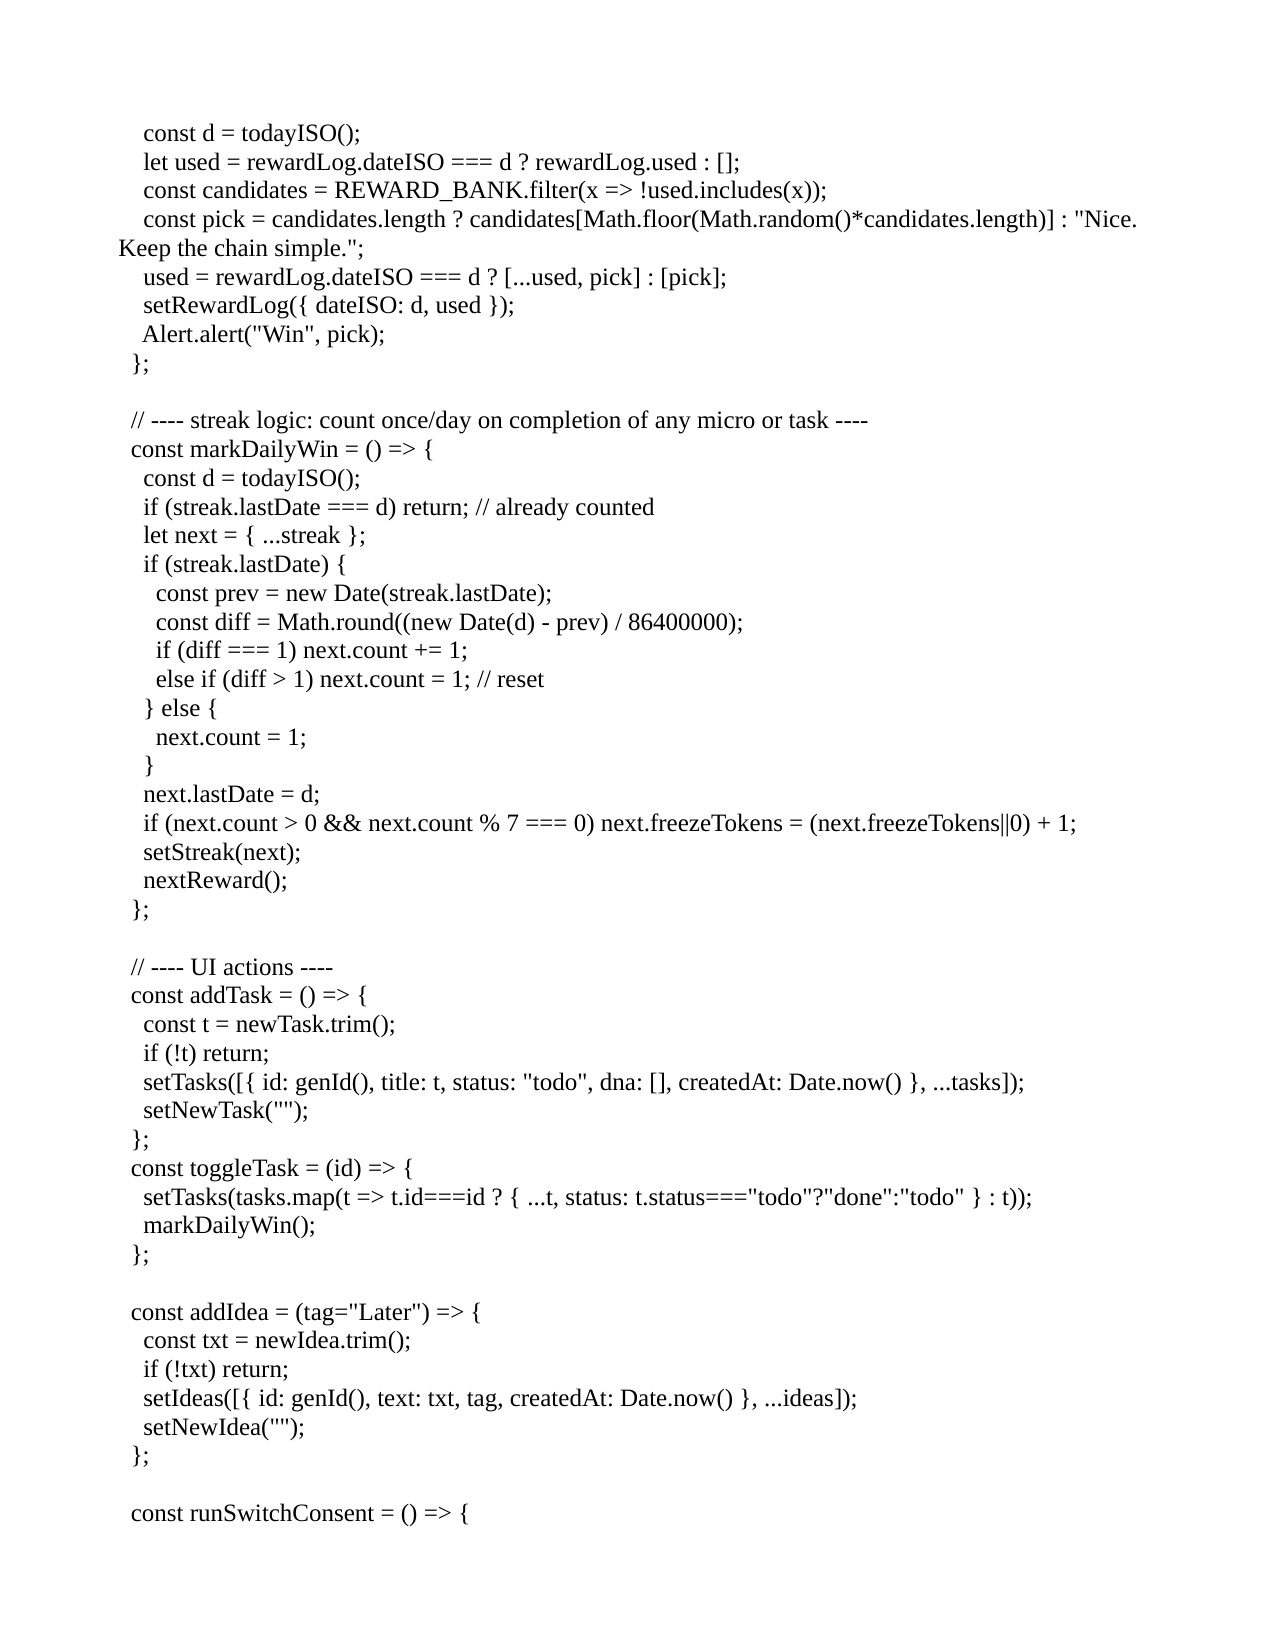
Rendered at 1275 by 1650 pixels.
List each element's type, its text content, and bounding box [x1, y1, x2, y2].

text const addTask = () => { [118, 981, 1157, 1009]
text setTasks([{ id: genId(), title: t, status: "todo", dna: [], createdAt: Date.now() }, ...tasks]); [118, 1067, 1157, 1096]
text const prev = new Date(streak.lastDate); [118, 578, 1157, 607]
text const toggleTask = (id) => { [118, 1153, 1157, 1182]
text } [118, 751, 1157, 779]
text // ---- streak logic: count once/day on completion of any micro or task ---- [118, 406, 1157, 434]
text const d = todayISO(); [118, 118, 1157, 147]
text if (streak.lastDate === d) return; // already counted [118, 492, 1157, 521]
text Alert.alert("Win", pick); [118, 319, 1157, 348]
text } else { [118, 693, 1157, 722]
text const candidates = REWARD_BANK.filter(x => !used.includes(x)); [118, 176, 1157, 204]
text setIdeas([{ id: genId(), text: txt, tag, createdAt: Date.now() }, ...ideas]); [118, 1383, 1157, 1412]
text markDailyWin(); [118, 1211, 1157, 1239]
text const runSwitchConsent = () => { [118, 1498, 1157, 1527]
text next.count = 1; [118, 722, 1157, 751]
text if (!t) return; [118, 1038, 1157, 1067]
text const d = todayISO(); [118, 463, 1157, 492]
text const addIdea = (tag="Later") => { [118, 1297, 1157, 1326]
text setStreak(next); [118, 837, 1157, 866]
text const diff = Math.round((new Date(d) - prev) / 86400000); [118, 607, 1157, 636]
text setTasks(tasks.map(t => t.id===id ? { ...t, status: t.status==="todo"?"done":"todo" } : t)); [118, 1182, 1157, 1211]
text else if (diff > 1) next.count = 1; // reset [118, 664, 1157, 693]
text }; [118, 894, 1157, 923]
text if (next.count > 0 && next.count % 7 === 0) next.freezeTokens = (next.freezeTokens||0) + 1; [118, 808, 1157, 837]
text }; [118, 1124, 1157, 1153]
text if (streak.lastDate) { [118, 549, 1157, 578]
text if (!txt) return; [118, 1354, 1157, 1383]
text }; [118, 1239, 1157, 1268]
text }; [118, 348, 1157, 377]
text }; [118, 1441, 1157, 1469]
text let next = { ...streak }; [118, 521, 1157, 549]
text const t = newTask.trim(); [118, 1009, 1157, 1038]
text setNewIdea(""); [118, 1412, 1157, 1441]
text const pick = candidates.length ? candidates[Math.floor(Math.random()*candidates.length)] : "Nice. Keep the chain simple."; [118, 204, 1157, 262]
text if (diff === 1) next.count += 1; [118, 636, 1157, 664]
text setRewardLog({ dateISO: d, used }); [118, 291, 1157, 319]
text let used = rewardLog.dateISO === d ? rewardLog.used : []; [118, 147, 1157, 176]
text const markDailyWin = () => { [118, 434, 1157, 463]
text next.lastDate = d; [118, 779, 1157, 808]
text setNewTask(""); [118, 1096, 1157, 1124]
text used = rewardLog.dateISO === d ? [...used, pick] : [pick]; [118, 262, 1157, 291]
text nextReward(); [118, 866, 1157, 894]
text // ---- UI actions ---- [118, 952, 1157, 981]
text const txt = newIdea.trim(); [118, 1326, 1157, 1354]
